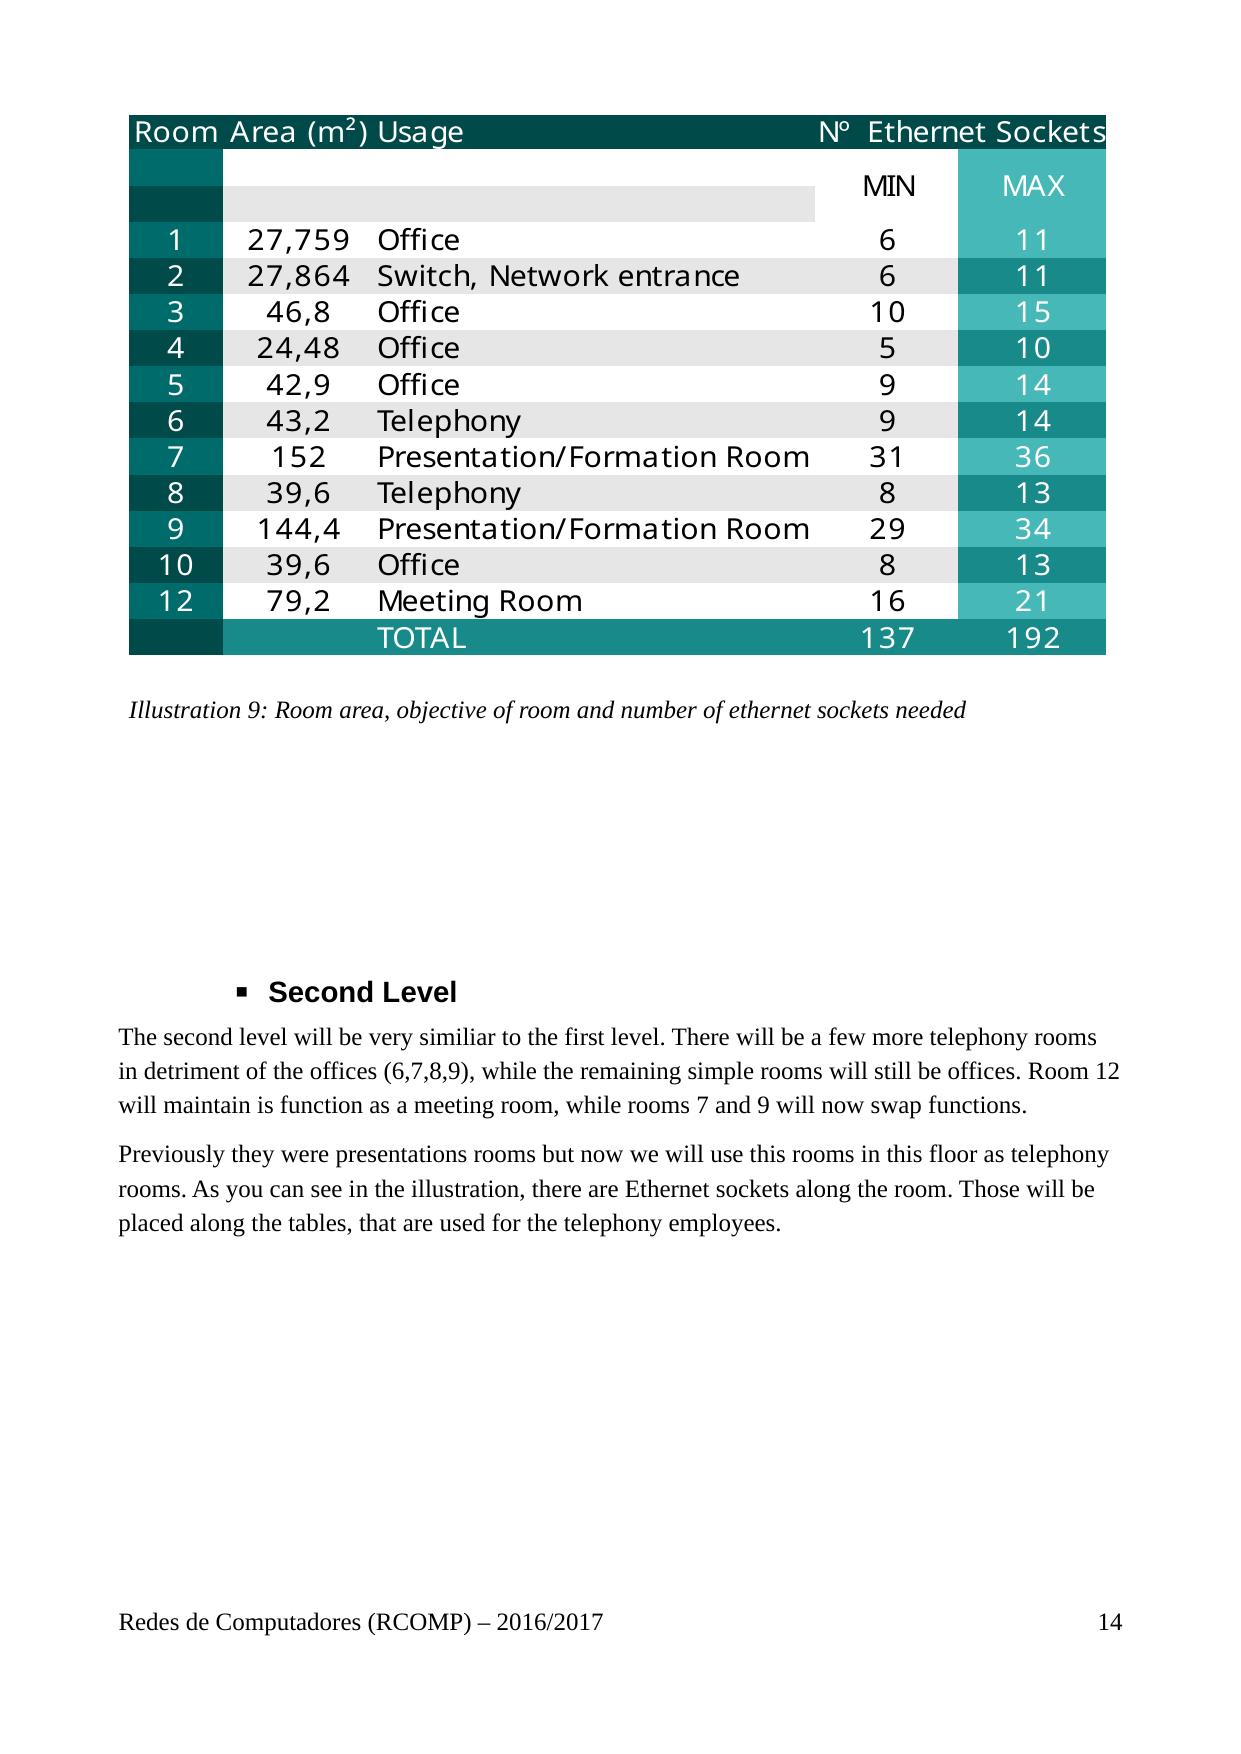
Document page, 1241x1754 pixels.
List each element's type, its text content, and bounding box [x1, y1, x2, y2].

text Previously they were presentations rooms but now we will use this rooms in this floor as telephony rooms. As you can see in the illustration, there are Ethernet sockets along the room. Those will be placed along the tables, that are used for the telephony employees. [118, 1139, 1122, 1237]
subtitle Second Level [231, 975, 1122, 1009]
text Illustration 9: Room area, objective of room and number of ethernet sockets needed [129, 115, 1110, 724]
text The second level will be very similiar to the first level. There will be a few more telephony rooms in detriment of the offices (6,7,8,9), while the remaining simple rooms will still be offices. Room 12 will maintain is function as a meeting room, while rooms 7 and 9 will now swap functions. [118, 1022, 1122, 1119]
